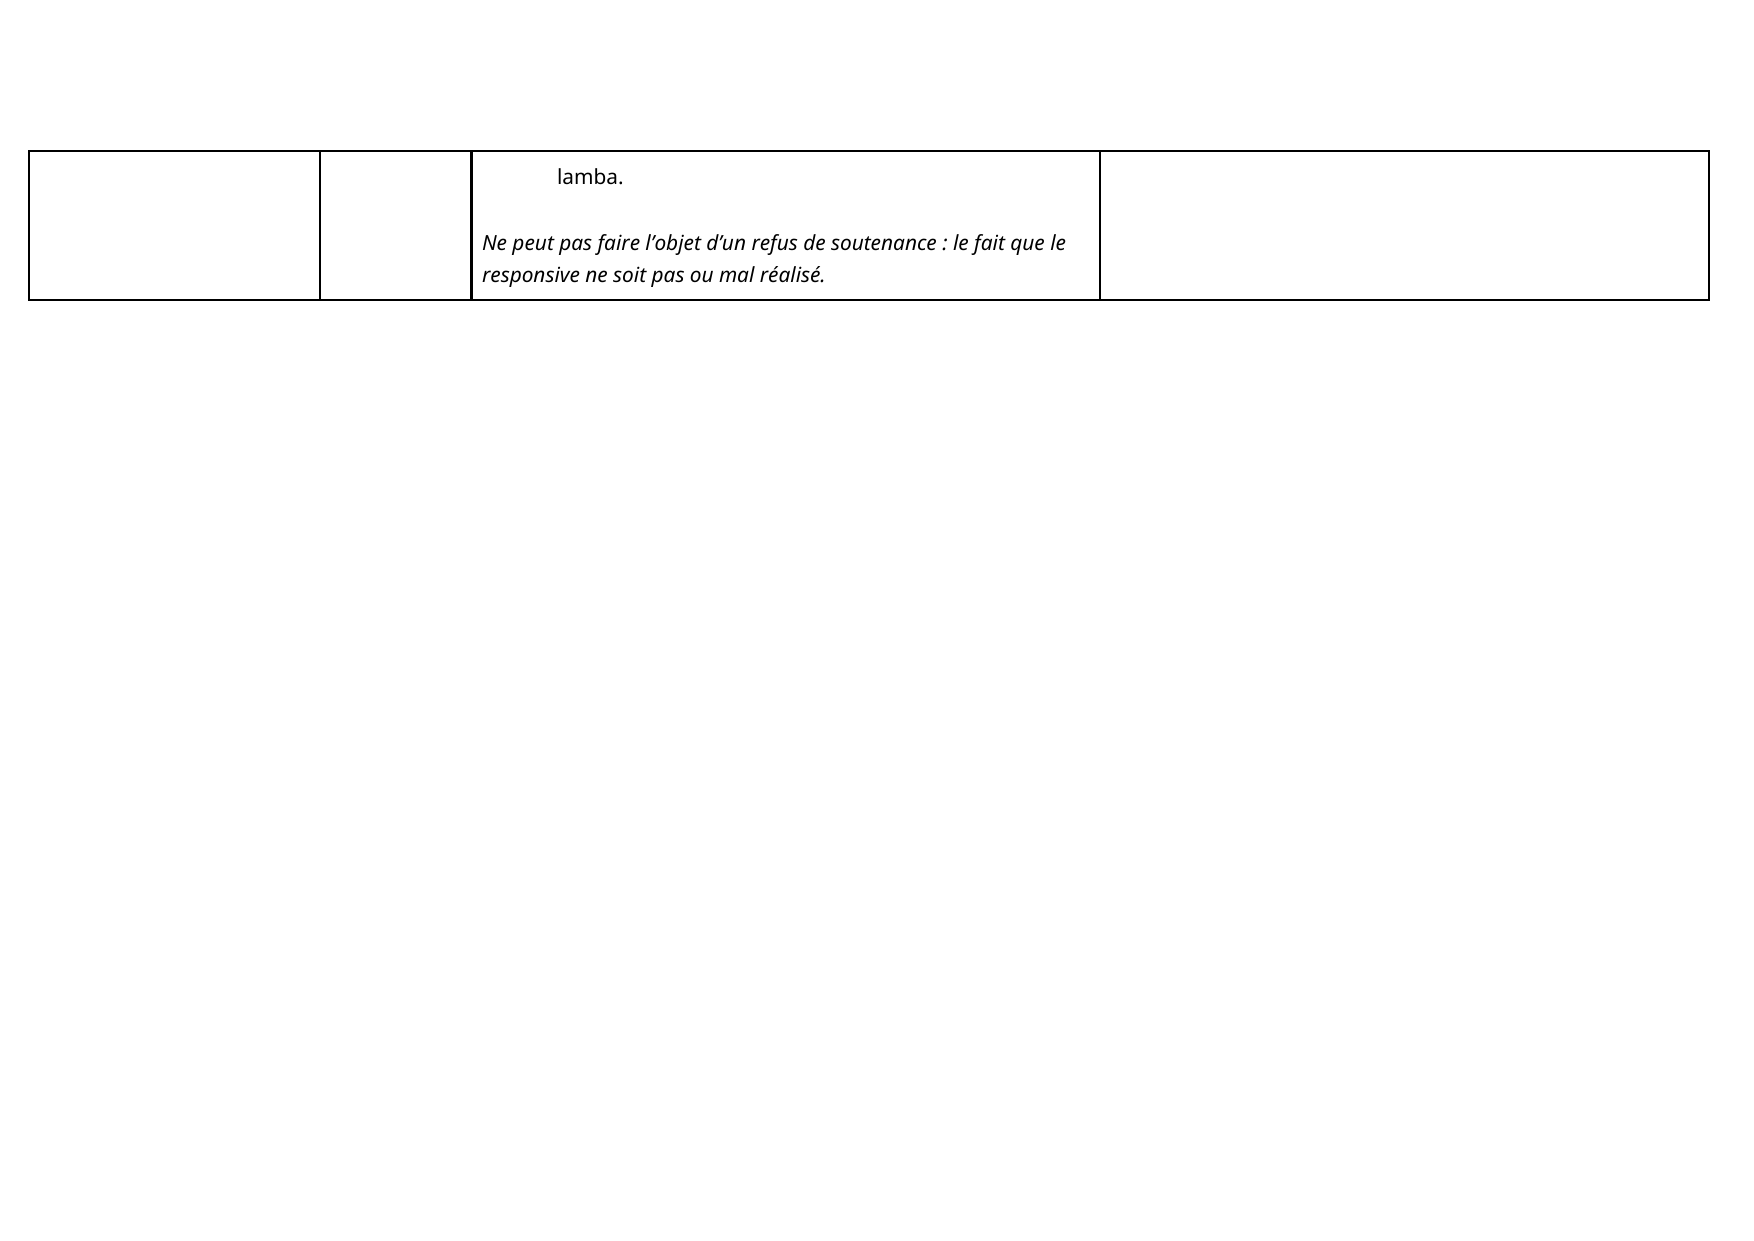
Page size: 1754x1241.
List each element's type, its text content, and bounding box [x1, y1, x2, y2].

table_cell [30, 152, 319, 299]
table_cell lamba. Ne peut pas faire l’objet d’un refus de soutenance : le fait que le responsive ne soit pas ou mal réalisé. [473, 152, 1099, 299]
table_cell [1101, 152, 1708, 299]
table_cell [321, 152, 470, 299]
